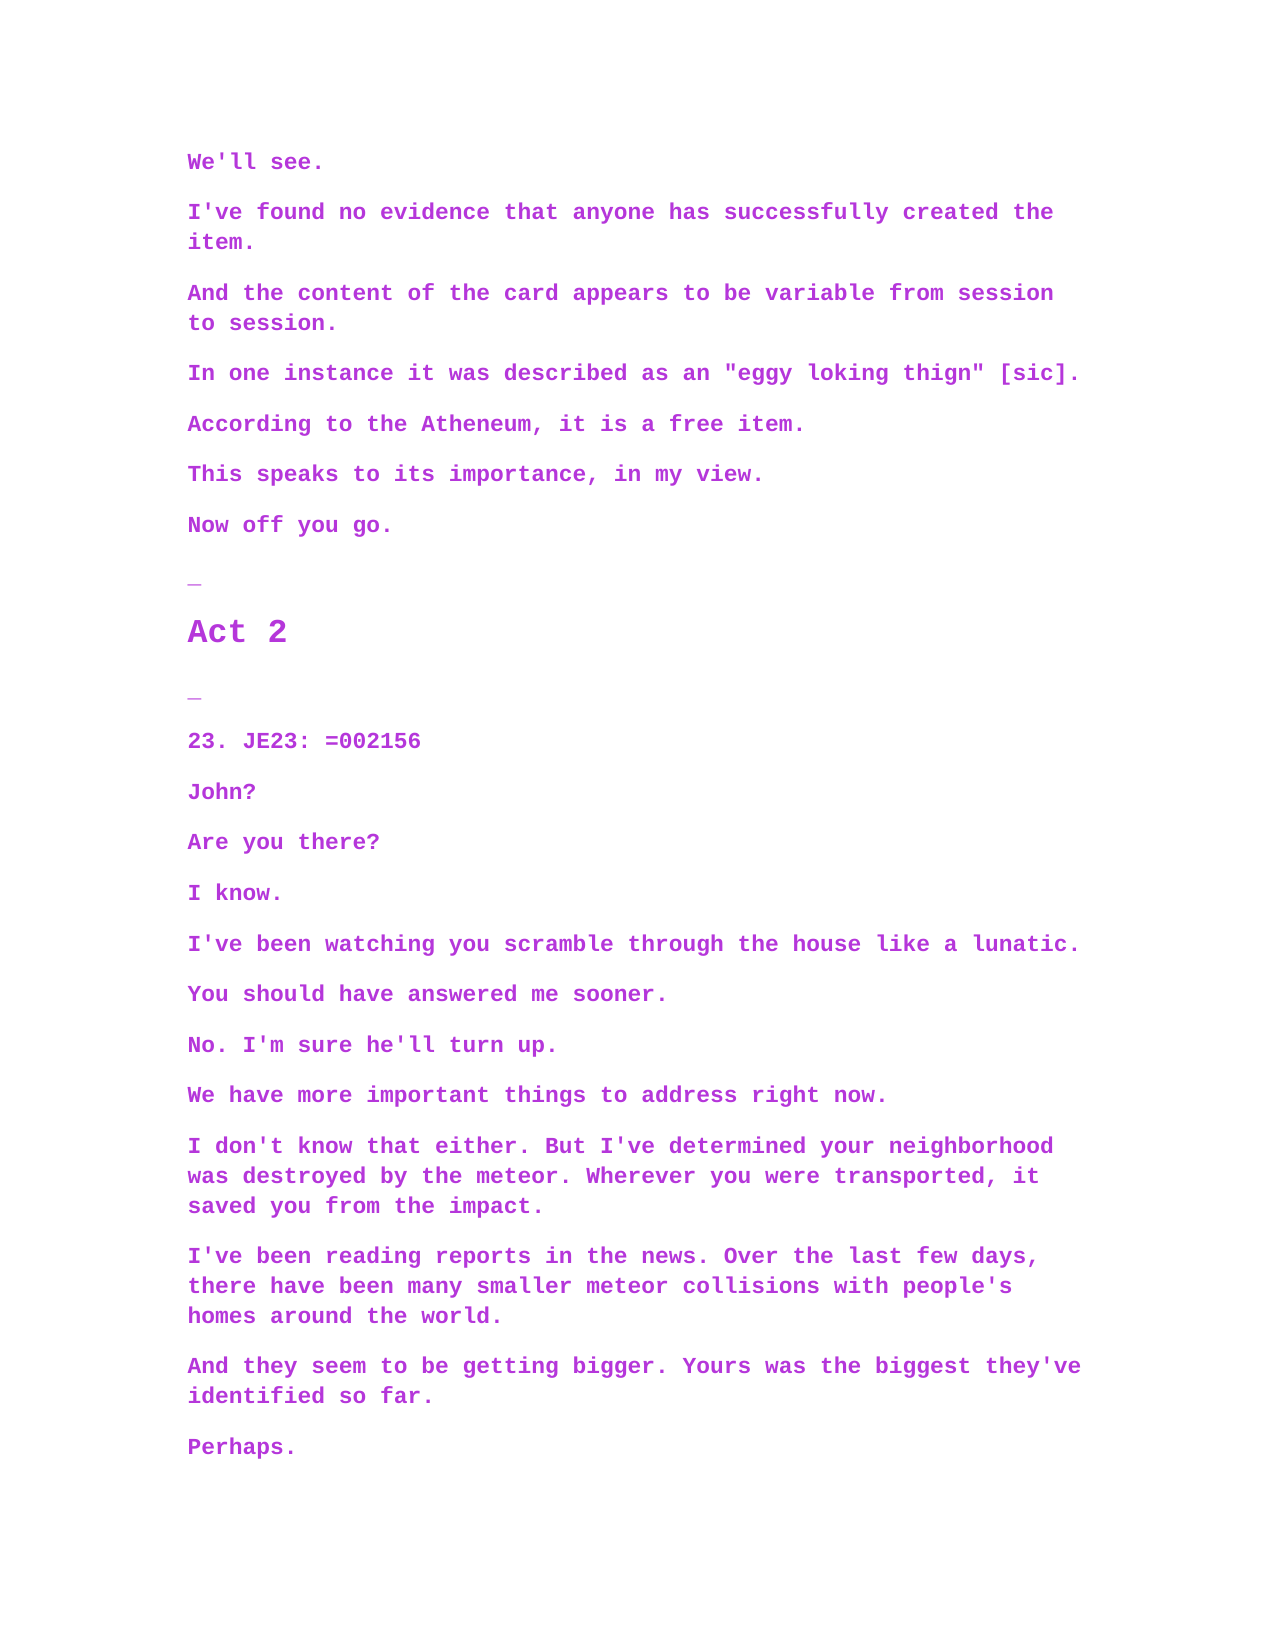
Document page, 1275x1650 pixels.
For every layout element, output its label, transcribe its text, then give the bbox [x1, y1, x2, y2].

text John? [187, 780, 1087, 806]
text According to the Atheneum, it is a free item. [187, 412, 1087, 438]
text Now off you go. [187, 513, 1087, 539]
text _ [187, 564, 1087, 590]
text I've been reading reports in the news. Over the last few days, there have been many smaller meteor collisions with people's homes around the world. [187, 1245, 1087, 1330]
text We'll see. [187, 150, 1087, 176]
text Act 2 [187, 614, 1087, 652]
text I've found no evidence that anyone has successfully created the item. [187, 201, 1087, 256]
text I know. [187, 881, 1087, 907]
text 23. JE23: =002156 [187, 729, 1087, 755]
text And they seem to be getting bigger. Yours was the biggest they've identified so far. [187, 1355, 1087, 1411]
text You should have answered me sooner. [187, 983, 1087, 1008]
text In one instance it was described as an "eggy loking thign" [sic]. [187, 361, 1087, 387]
text And the content of the card appears to be variable from session to session. [187, 281, 1087, 337]
text Are you there? [187, 831, 1087, 857]
text I've been watching you scramble through the house like a lunatic. [187, 932, 1087, 958]
text _ [187, 679, 1087, 705]
text We have more important things to address right now. [187, 1084, 1087, 1110]
text I don't know that either. But I've determined your neighborhood was destroyed by the meteor. Wherever you were transported, it saved you from the impact. [187, 1134, 1087, 1220]
text This speaks to its importance, in my view. [187, 463, 1087, 489]
text Perhaps. [187, 1435, 1087, 1461]
text No. I'm sure he'll turn up. [187, 1033, 1087, 1059]
